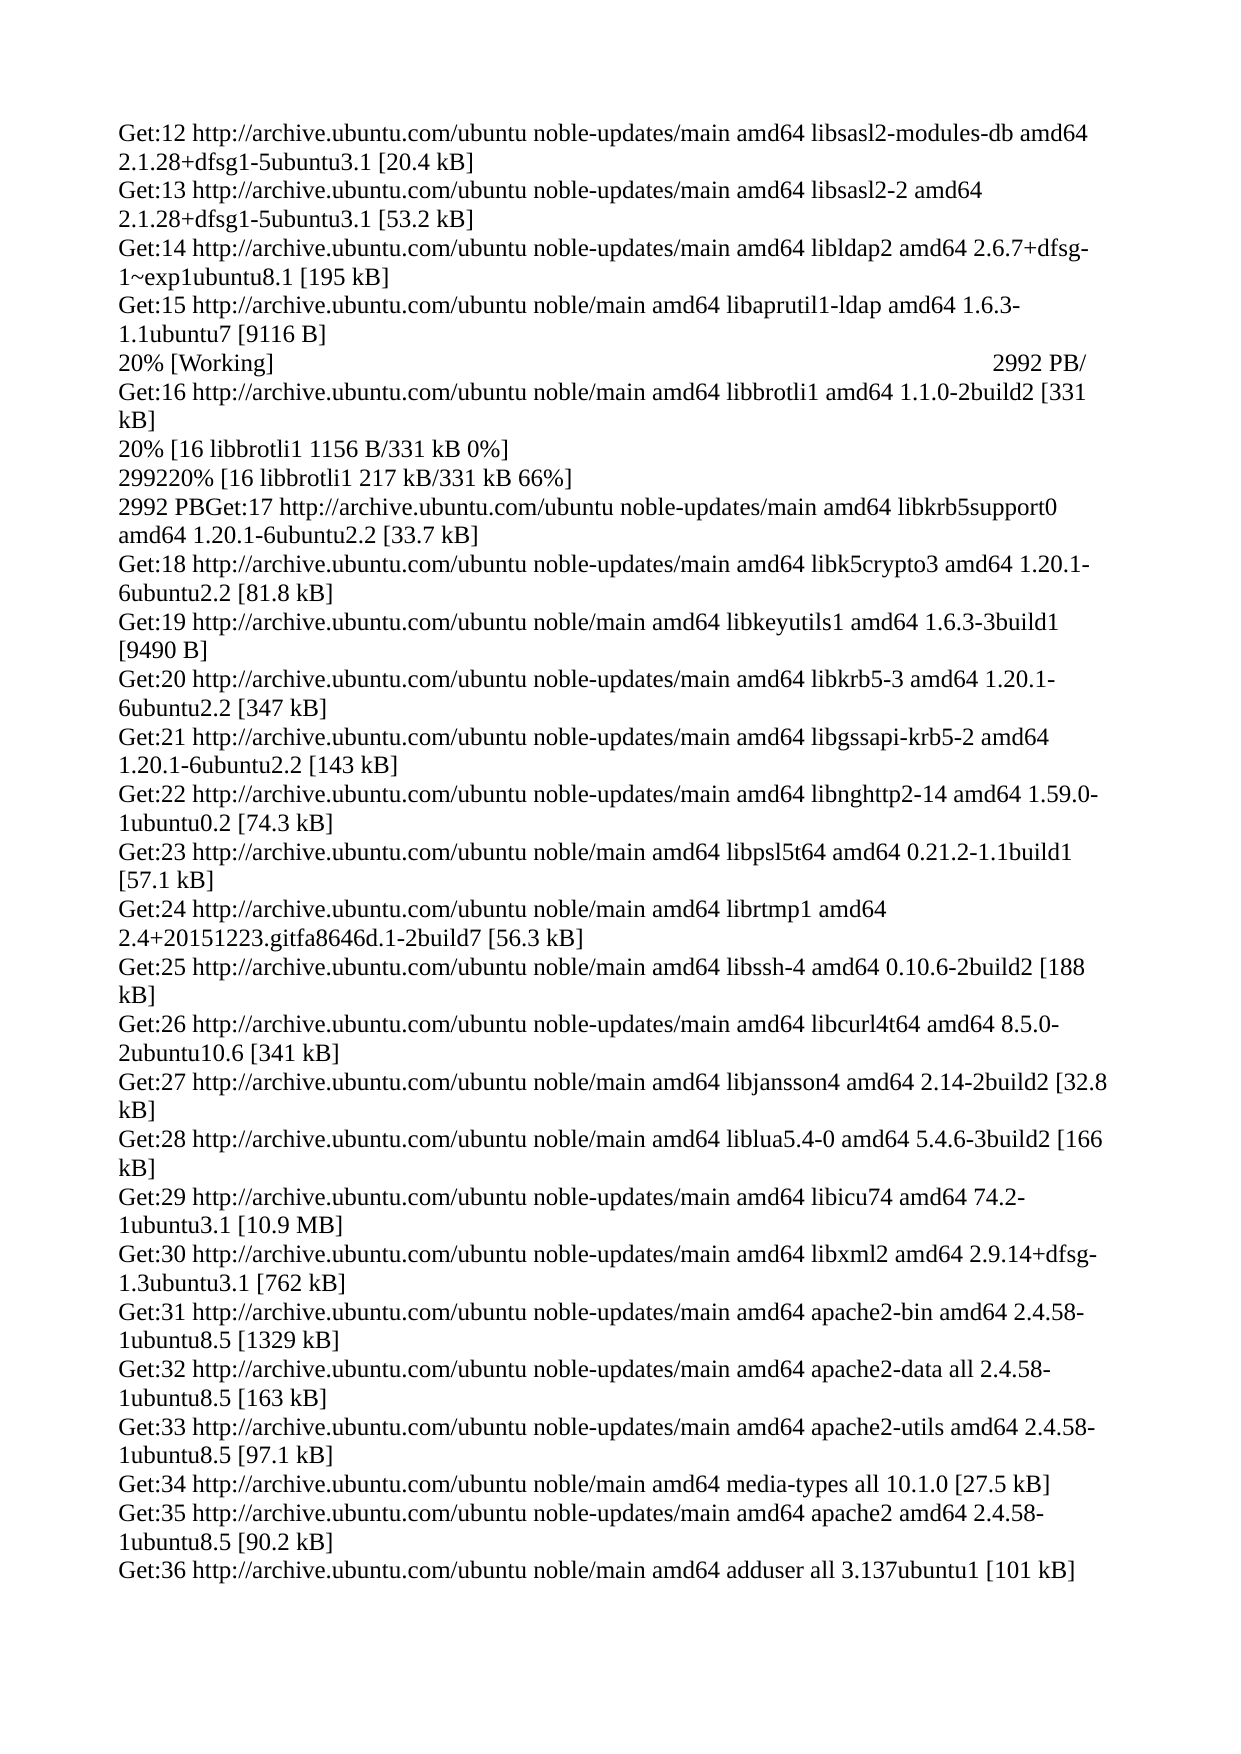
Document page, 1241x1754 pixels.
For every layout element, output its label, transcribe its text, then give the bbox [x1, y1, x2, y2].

text Get:21 http://archive.ubuntu.com/ubuntu noble-updates/main amd64 libgssapi-krb5-2 amd64 1.20.1-6ubuntu2.2 [143 kB] [118, 722, 1122, 779]
text Get:23 http://archive.ubuntu.com/ubuntu noble/main amd64 libpsl5t64 amd64 0.21.2-1.1build1 [57.1 kB] [118, 837, 1122, 894]
text 20% [16 libbrotli1 1156 B/331 kB 0%] 299220% [16 libbrotli1 217 kB/331 kB 66%] 2992 PBGet:17 http://archive.ubuntu.com/ubuntu noble-updates/main amd64 libkrb5support0 amd64 1.20.1-6ubuntu2.2 [33.7 kB] [118, 434, 1122, 549]
text Get:14 http://archive.ubuntu.com/ubuntu noble-updates/main amd64 libldap2 amd64 2.6.7+dfsg-1~exp1ubuntu8.1 [195 kB] [118, 233, 1122, 291]
text Get:18 http://archive.ubuntu.com/ubuntu noble-updates/main amd64 libk5crypto3 amd64 1.20.1-6ubuntu2.2 [81.8 kB] [118, 549, 1122, 607]
text Get:36 http://archive.ubuntu.com/ubuntu noble/main amd64 adduser all 3.137ubuntu1 [101 kB] [118, 1556, 1122, 1584]
text Get:31 http://archive.ubuntu.com/ubuntu noble-updates/main amd64 apache2-bin amd64 2.4.58-1ubuntu8.5 [1329 kB] [118, 1297, 1122, 1354]
text Get:20 http://archive.ubuntu.com/ubuntu noble-updates/main amd64 libkrb5-3 amd64 1.20.1-6ubuntu2.2 [347 kB] [118, 664, 1122, 722]
text Get:28 http://archive.ubuntu.com/ubuntu noble/main amd64 liblua5.4-0 amd64 5.4.6-3build2 [166 kB] [118, 1124, 1122, 1182]
text Get:32 http://archive.ubuntu.com/ubuntu noble-updates/main amd64 apache2-data all 2.4.58-1ubuntu8.5 [163 kB] [118, 1354, 1122, 1412]
text Get:27 http://archive.ubuntu.com/ubuntu noble/main amd64 libjansson4 amd64 2.14-2build2 [32.8 kB] [118, 1067, 1122, 1124]
text Get:34 http://archive.ubuntu.com/ubuntu noble/main amd64 media-types all 10.1.0 [27.5 kB] [118, 1469, 1122, 1498]
text Get:13 http://archive.ubuntu.com/ubuntu noble-updates/main amd64 libsasl2-2 amd64 2.1.28+dfsg1-5ubuntu3.1 [53.2 kB] [118, 176, 1122, 233]
text Get:26 http://archive.ubuntu.com/ubuntu noble-updates/main amd64 libcurl4t64 amd64 8.5.0-2ubuntu10.6 [341 kB] [118, 1009, 1122, 1067]
text Get:35 http://archive.ubuntu.com/ubuntu noble-updates/main amd64 apache2 amd64 2.4.58-1ubuntu8.5 [90.2 kB] [118, 1498, 1122, 1556]
text Get:24 http://archive.ubuntu.com/ubuntu noble/main amd64 librtmp1 amd64 2.4+20151223.gitfa8646d.1-2build7 [56.3 kB] [118, 894, 1122, 952]
text Get:25 http://archive.ubuntu.com/ubuntu noble/main amd64 libssh-4 amd64 0.10.6-2build2 [188 kB] [118, 952, 1122, 1009]
text Get:19 http://archive.ubuntu.com/ubuntu noble/main amd64 libkeyutils1 amd64 1.6.3-3build1 [9490 B] [118, 607, 1122, 664]
text Get:12 http://archive.ubuntu.com/ubuntu noble-updates/main amd64 libsasl2-modules-db amd64 2.1.28+dfsg1-5ubuntu3.1 [20.4 kB] [118, 118, 1122, 176]
text Get:33 http://archive.ubuntu.com/ubuntu noble-updates/main amd64 apache2-utils amd64 2.4.58-1ubuntu8.5 [97.1 kB] [118, 1412, 1122, 1469]
text Get:15 http://archive.ubuntu.com/ubuntu noble/main amd64 libaprutil1-ldap amd64 1.6.3-1.1ubuntu7 [9116 B] [118, 291, 1122, 348]
text Get:29 http://archive.ubuntu.com/ubuntu noble-updates/main amd64 libicu74 amd64 74.2-1ubuntu3.1 [10.9 MB] [118, 1182, 1122, 1239]
text 20% [Working] 2992 PB/ Get:16 http://archive.ubuntu.com/ubuntu noble/main amd64 libbrotli1 amd64 1.1.0-2build2 [331 kB] [118, 348, 1122, 434]
text Get:22 http://archive.ubuntu.com/ubuntu noble-updates/main amd64 libnghttp2-14 amd64 1.59.0-1ubuntu0.2 [74.3 kB] [118, 779, 1122, 837]
text Get:30 http://archive.ubuntu.com/ubuntu noble-updates/main amd64 libxml2 amd64 2.9.14+dfsg-1.3ubuntu3.1 [762 kB] [118, 1239, 1122, 1297]
